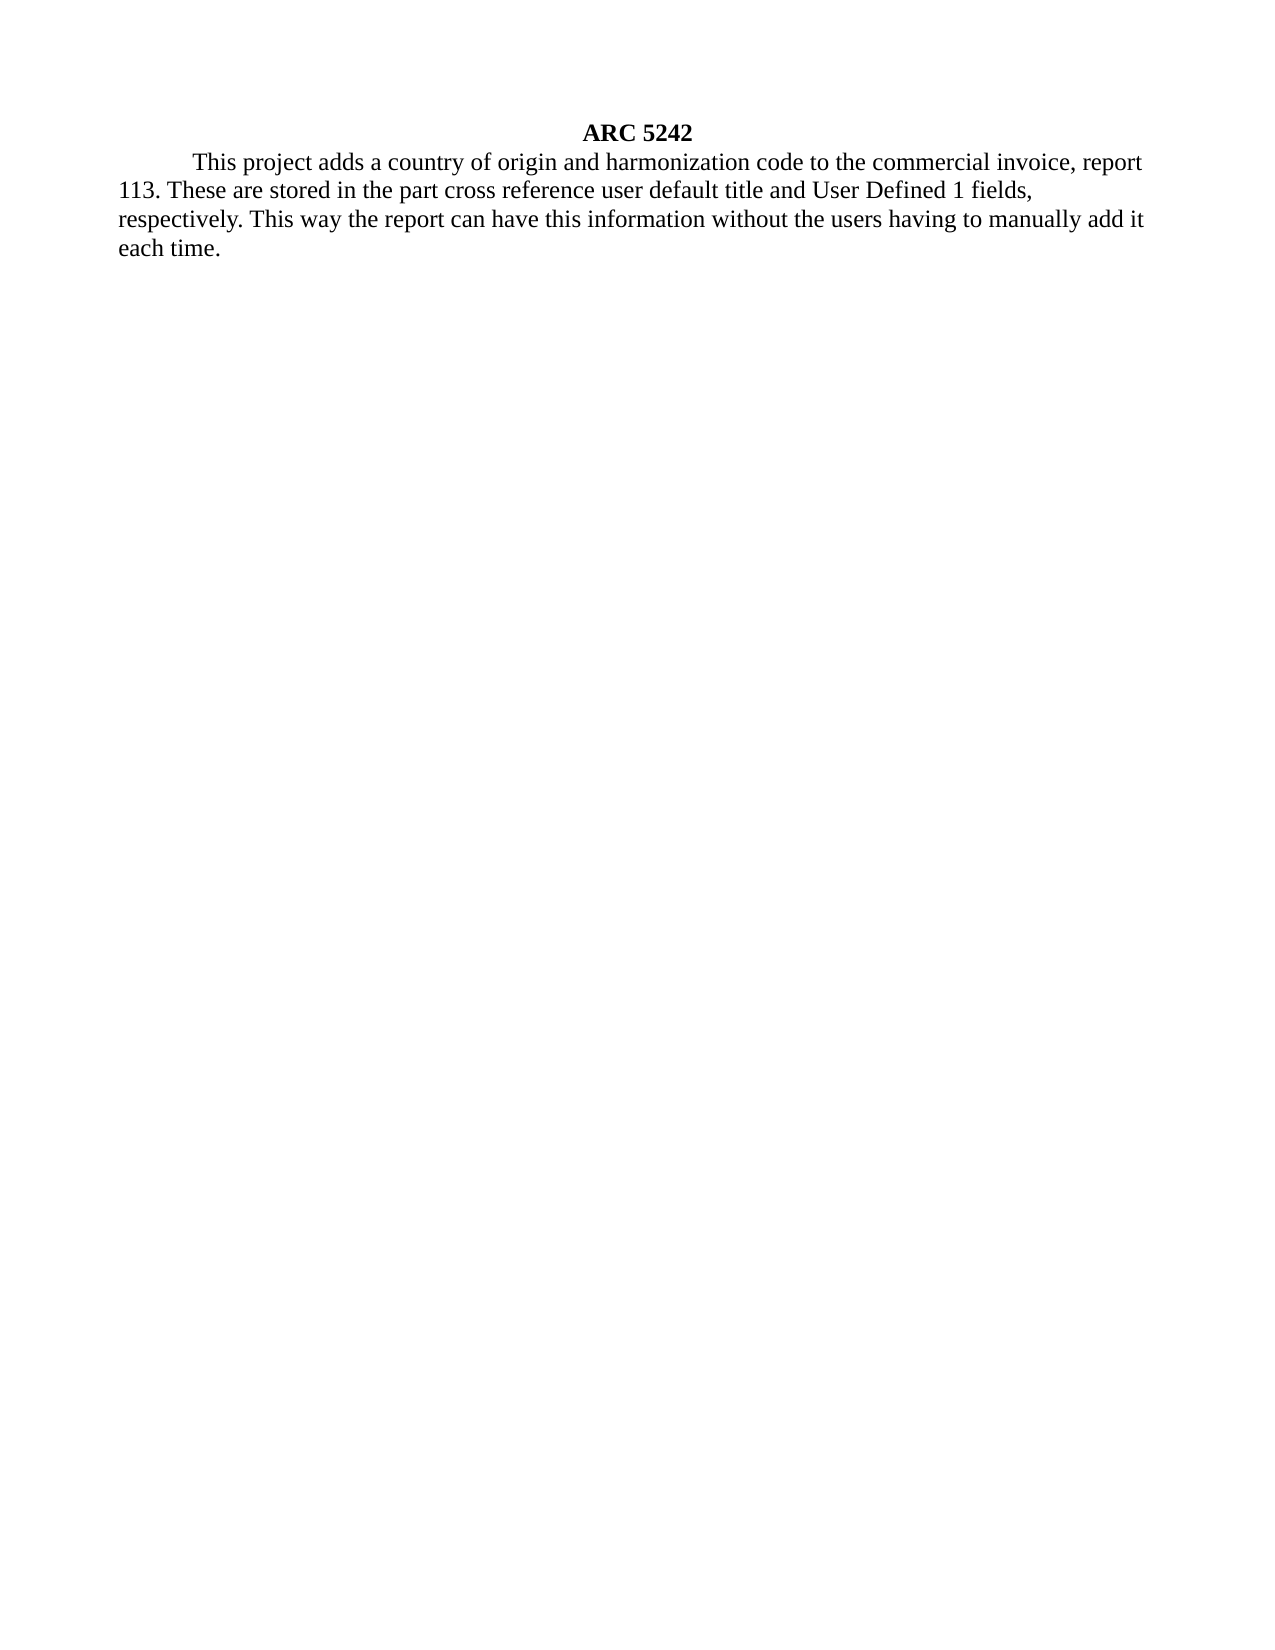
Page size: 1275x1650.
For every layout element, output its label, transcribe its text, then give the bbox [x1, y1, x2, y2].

text This project adds a country of origin and harmonization code to the commercial invoice, report 113. These are stored in the part cross reference user default title and User Defined 1 fields, respectively. This way the report can have this information without the users having to manually add it each time. [118, 147, 1157, 262]
text ARC 5242 [118, 118, 1157, 147]
